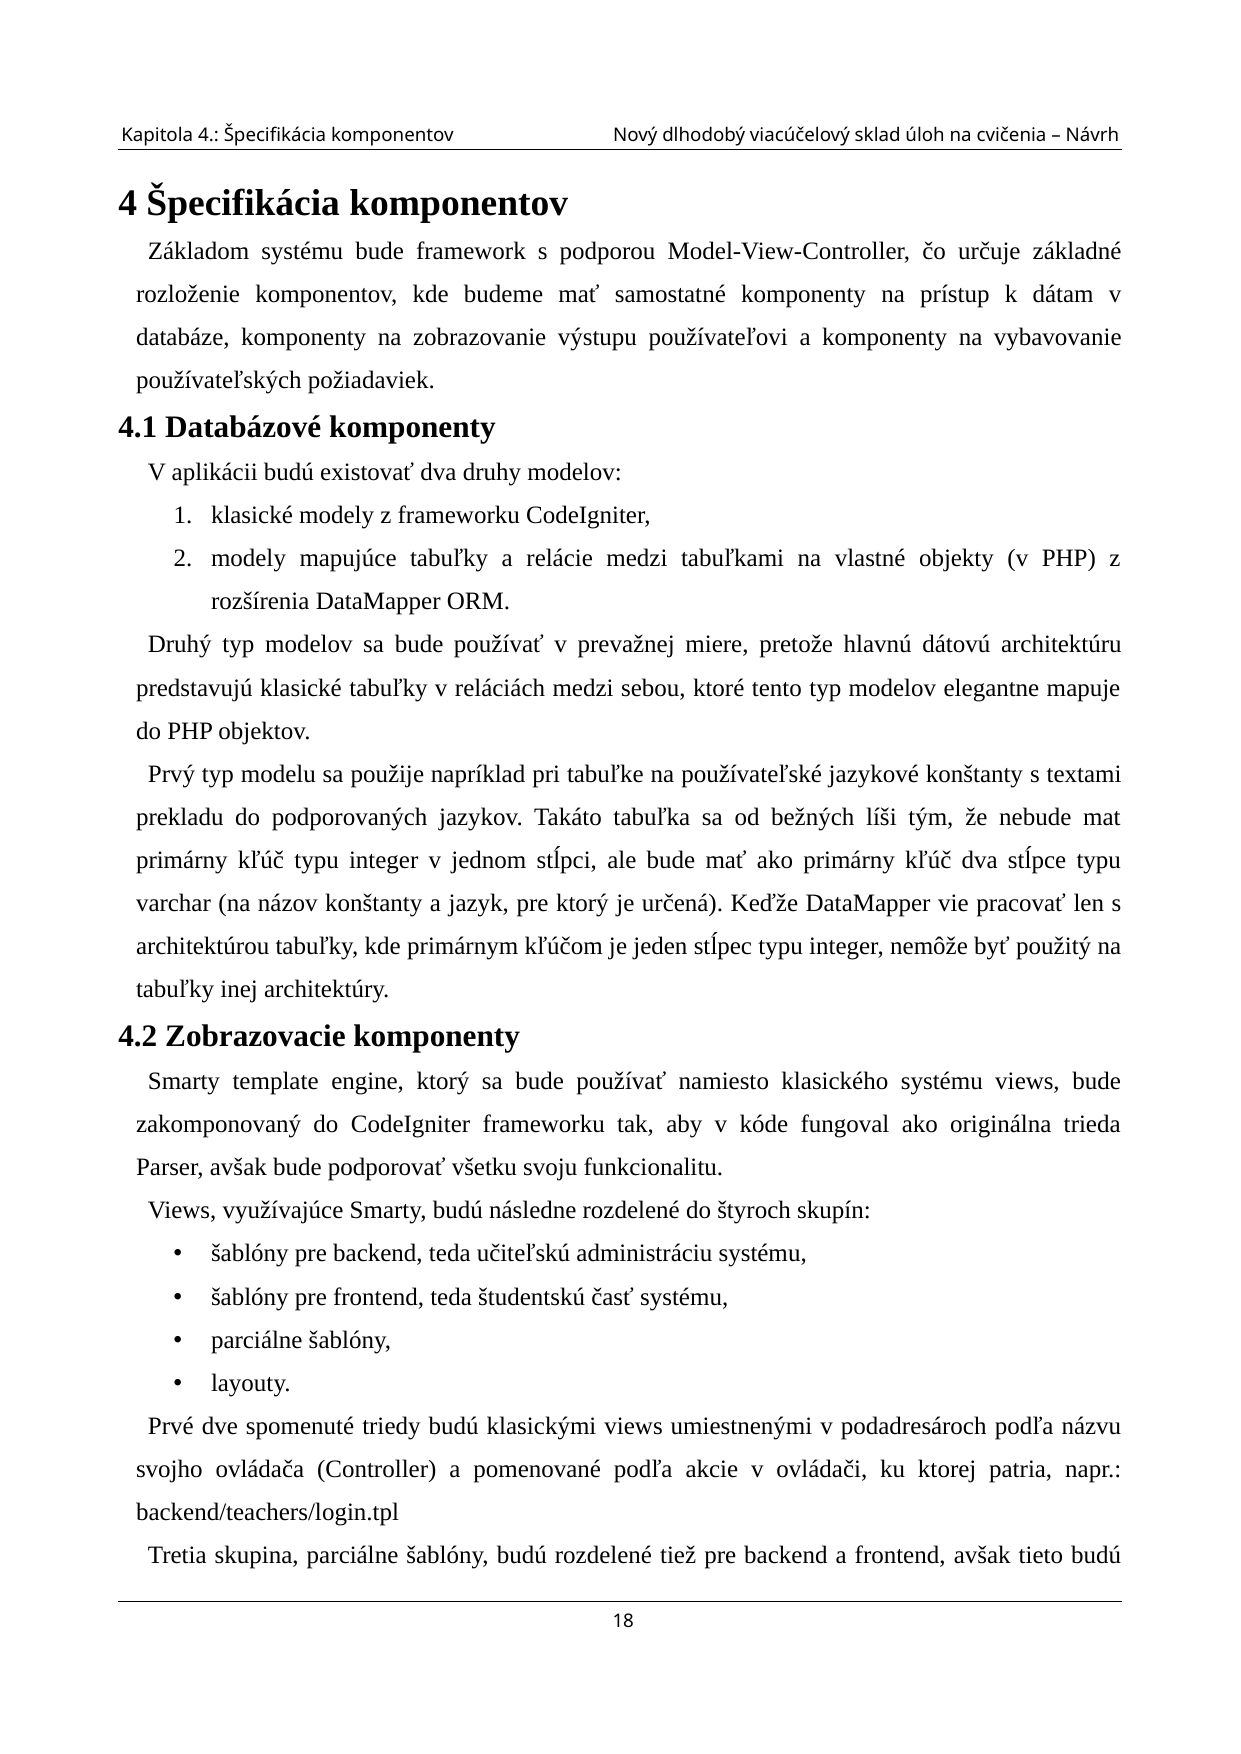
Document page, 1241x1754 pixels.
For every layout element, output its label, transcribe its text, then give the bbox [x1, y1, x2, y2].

text Druhý typ modelov sa bude používať v prevažnej miere, pretože hlavnú dátovú architektúru predstavujú klasické tabuľky v reláciách medzi sebou, ktoré tento typ modelov elegantne mapuje do PHP objektov. [136, 629, 1122, 744]
text Tretia skupina, parciálne šablóny, budú rozdelené tiež pre backend a frontend, avšak tieto budú [136, 1540, 1122, 1569]
list modely mapujúce tabuľky a relácie medzi tabuľkami na vlastné objekty (v PHP) z rozšírenia DataMapper ORM. [173, 543, 1122, 615]
list klasické modely z frameworku CodeIgniter, [173, 500, 1122, 529]
text Prvý typ modelu sa použije napríklad pri tabuľke na používateľské jazykové konštanty s textami prekladu do podporovaných jazykov. Takáto tabuľka sa od bežných líši tým, že nebude mat primárny kľúč typu integer v jednom stĺpci, ale bude mať ako primárny kľúč dva stĺpce typu varchar (na názov konštanty a jazyk, pre ktorý je určená). Keďže DataMapper vie pracovať len s architektúrou tabuľky, kde primárnym kľúčom je jeden stĺpec typu integer, nemôže byť použitý na tabuľky inej architektúry. [136, 759, 1122, 1003]
text Views, využívajúce Smarty, budú následne rozdelené do štyroch skupín: [136, 1195, 1122, 1224]
text Základom systému bude framework s podporou Model-View-Controller, čo určuje základné rozloženie komponentov, kde budeme mať samostatné komponenty na prístup k dátam v databáze, komponenty na zobrazovanie výstupu používateľovi a komponenty na vybavovanie používateľských požiadaviek. [136, 236, 1122, 394]
list parciálne šablóny, [173, 1325, 1122, 1353]
subtitle Zobrazovacie komponenty [118, 1018, 1122, 1053]
list layouty. [173, 1368, 1122, 1397]
list šablóny pre backend, teda učiteľskú administráciu systému, [173, 1238, 1122, 1267]
text Prvé dve spomenuté triedy budú klasickými views umiestnenými v podadresároch podľa názvu svojho ovládača (Controller) a pomenované podľa akcie v ovládači, ku ktorej patria, napr.: backend/teachers/login.tpl [136, 1411, 1122, 1526]
list šablóny pre frontend, teda študentskú časť systému, [173, 1282, 1122, 1310]
subtitle Databázové komponenty [118, 409, 1122, 444]
text V aplikácii budú existovať dva druhy modelov: [136, 457, 1122, 486]
subtitle Špecifikácia komponentov [118, 181, 1122, 224]
text Smarty template engine, ktorý sa bude používať namiesto klasického systému views, bude zakomponovaný do CodeIgniter frameworku tak, aby v kóde fungoval ako originálna trieda Parser, avšak bude podporovať všetku svoju funkcionalitu. [136, 1066, 1122, 1181]
